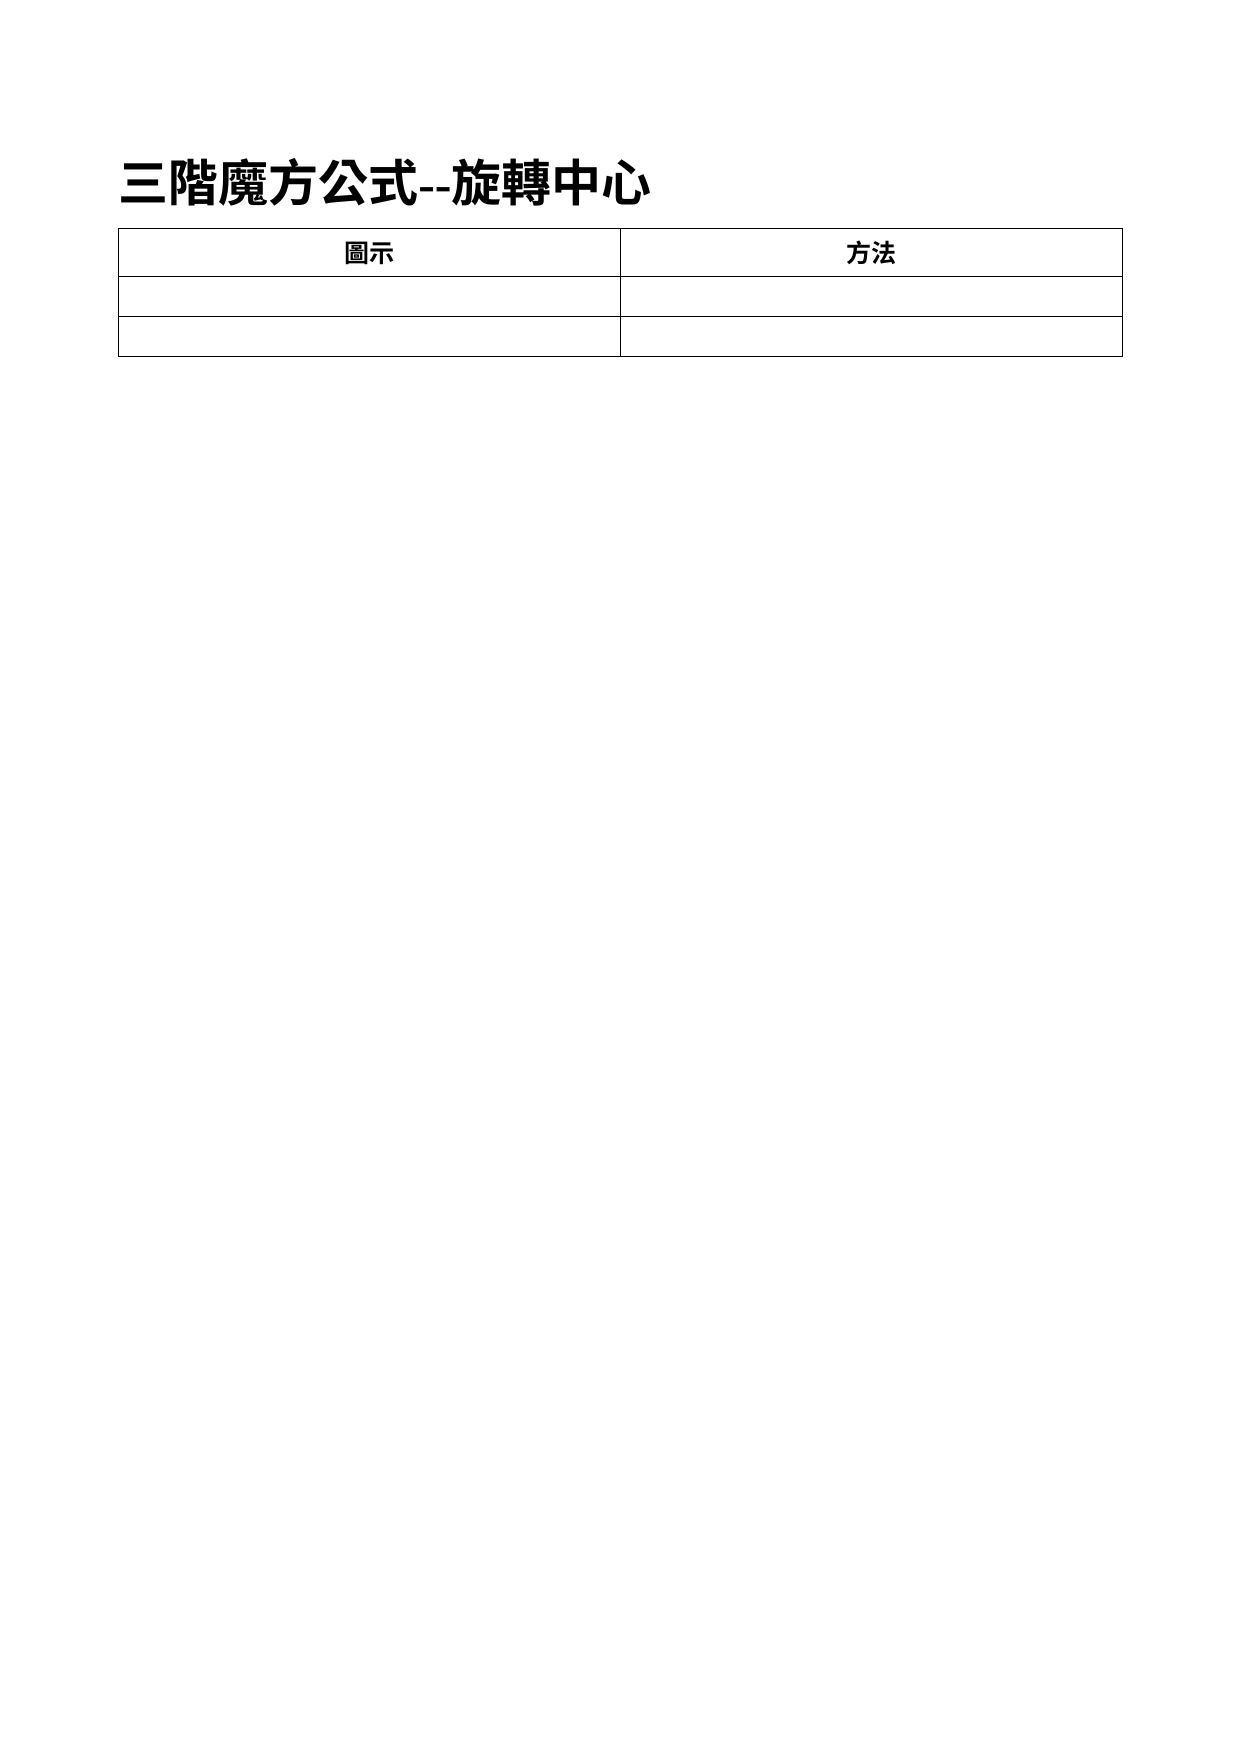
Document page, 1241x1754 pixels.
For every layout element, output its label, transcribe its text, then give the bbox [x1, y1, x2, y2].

table_header 圖示 [119, 229, 620, 276]
table_cell [621, 277, 1122, 316]
subtitle 三階魔方公式--旋轉中心 [118, 143, 1122, 216]
table_cell [119, 317, 620, 356]
table_cell [119, 277, 620, 316]
table_header 方法 [621, 229, 1122, 276]
table_cell [621, 317, 1122, 356]
